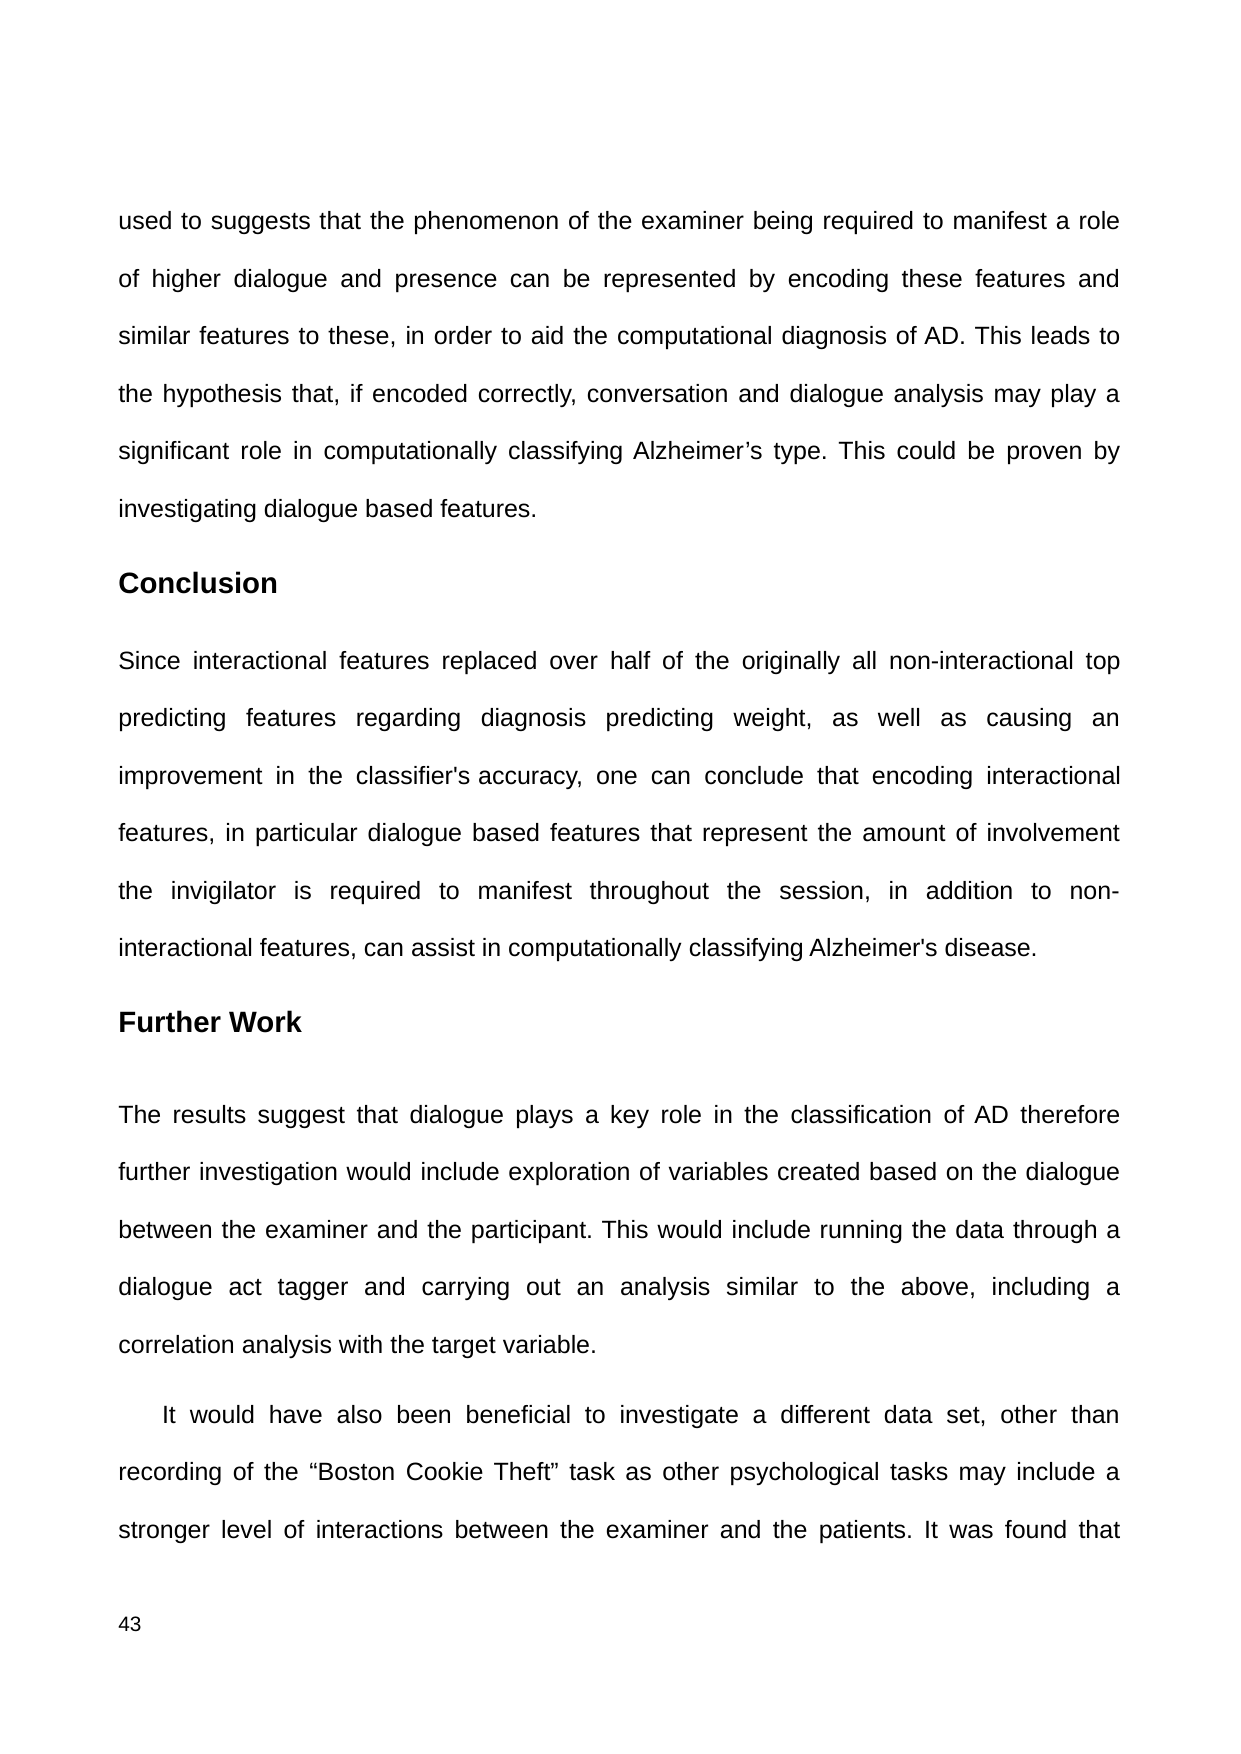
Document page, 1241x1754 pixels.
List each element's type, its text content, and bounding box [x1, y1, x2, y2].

subtitle Further Work [118, 1005, 1122, 1039]
text used to suggests that the phenomenon of the examiner being required to manifest a role of higher dialogue and presence can be represented by encoding these features and similar features to these, in order to aid the computational diagnosis of AD. This leads to the hypothesis that, if encoded correctly, conversation and dialogue analysis may play a significant role in computationally classifying Alzheimer’s type. This could be proven by investigating dialogue based features. [118, 206, 1122, 522]
text It would have also been beneficial to investigate a different data set, other than recording of the “Boston Cookie Theft” task as other psychological tasks may include a stronger level of interactions between the examiner and the patients. It was found that [118, 1400, 1122, 1544]
subtitle Conclusion [118, 566, 1122, 599]
text Since interactional features replaced over half of the originally all non-interactional top predicting features regarding diagnosis predicting weight, as well as causing an improvement in the classifier's accuracy, one can conclude that encoding interactional features, in particular dialogue based features that represent the amount of involvement the invigilator is required to manifest throughout the session, in addition to non-interactional features, can assist in computationally classifying Alzheimer's disease. [118, 646, 1122, 962]
subtitle The results suggest that dialogue plays a key role in the classification of AD therefore further investigation would include exploration of variables created based on the dialogue between the examiner and the participant. This would include running the data through a dialogue act tagger and carrying out an analysis similar to the above, including a correlation analysis with the target variable. [118, 1100, 1122, 1359]
